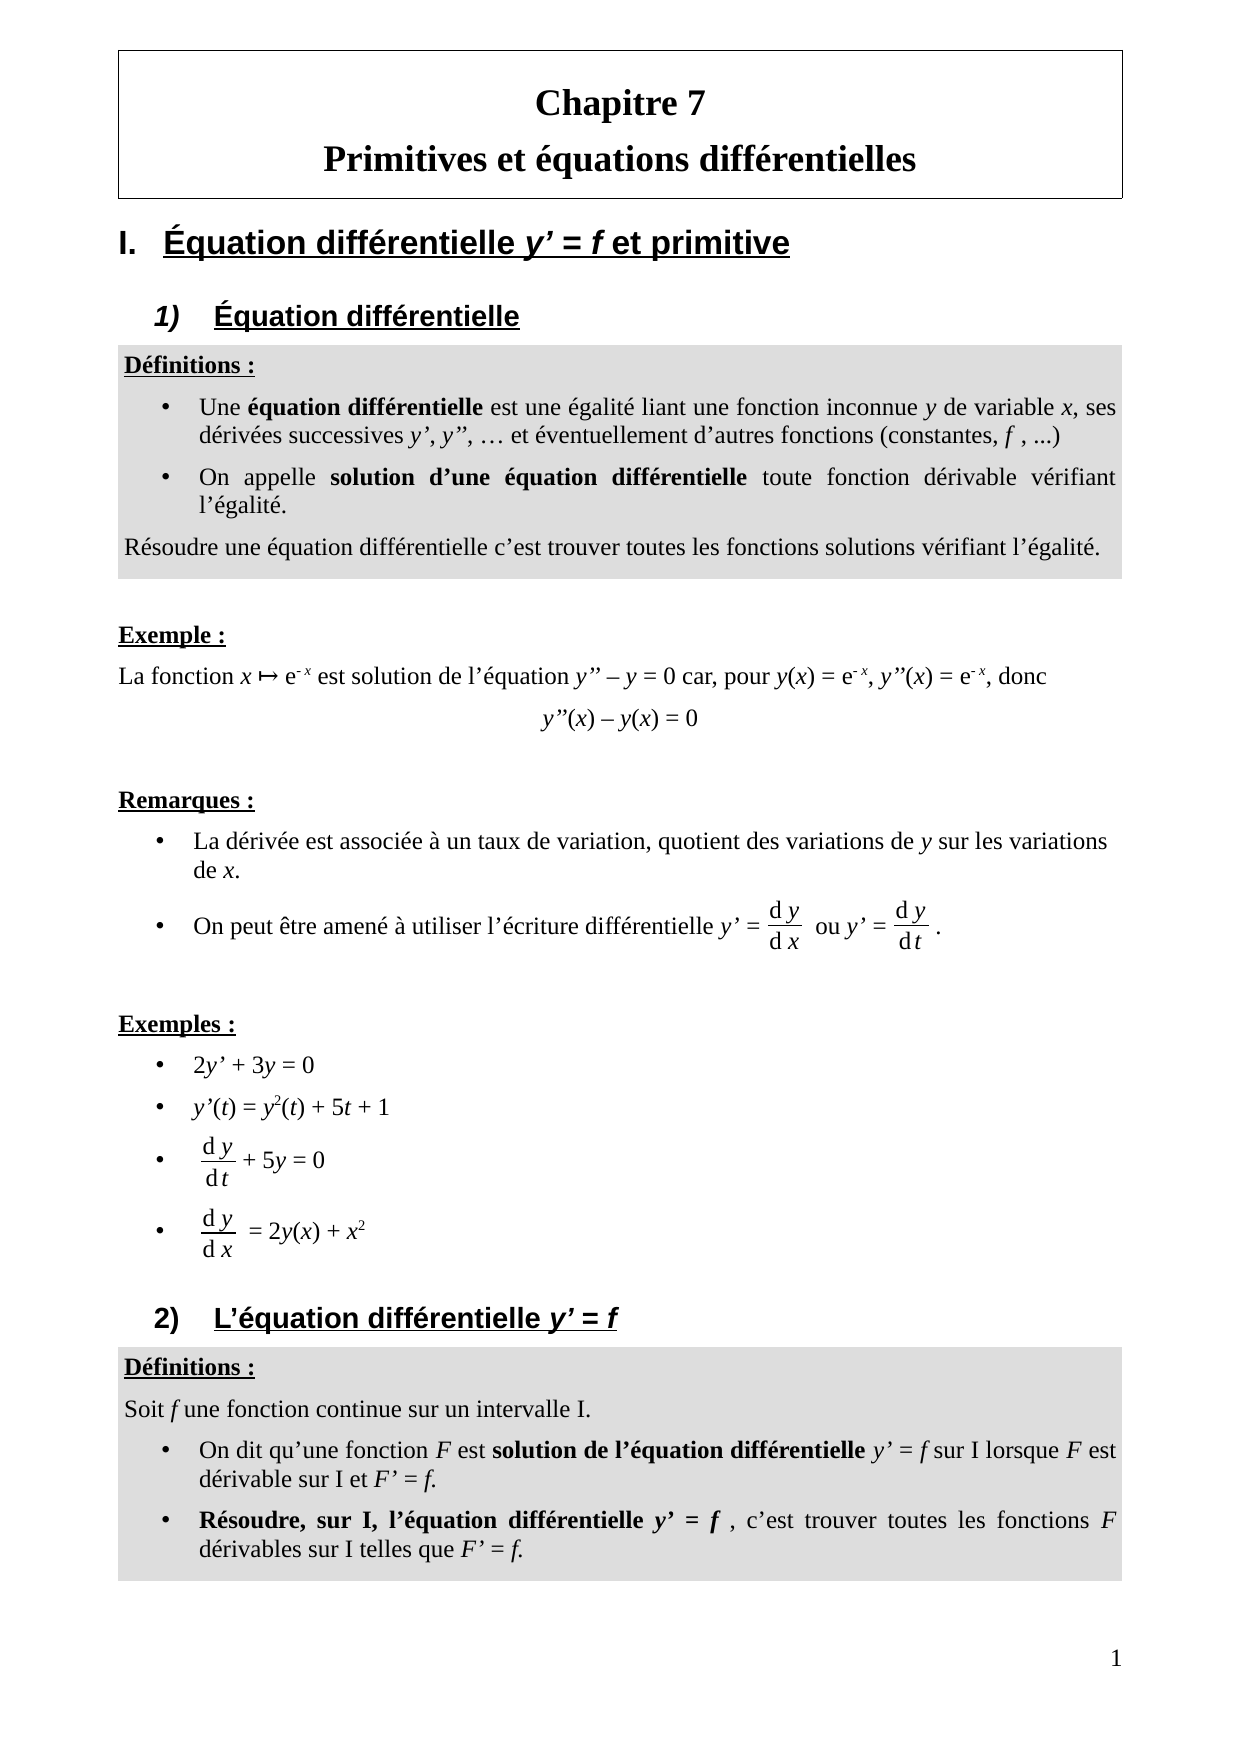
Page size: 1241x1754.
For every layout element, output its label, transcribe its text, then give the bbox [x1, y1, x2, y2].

list y’(t) = y2(t) + 5t + 1 [156, 1092, 1122, 1120]
subtitle L’équation différentielle y’ = f [153, 1301, 1122, 1334]
subtitle Équation différentielle y’ = f et primitive [118, 223, 1122, 261]
list + 5y = 0 [156, 1133, 1122, 1192]
text La fonction x ↦ e- x est solution de l’équation y’’ – y = 0 car, pour y(x) = e- x, y’’(x) = e- x, donc [118, 661, 1122, 690]
table_header Définitions : Une équation différentielle est une égalité liant une fonction inconnue y de variable x, ses dérivées successives y’, y’’, … et éventuellement d’autres fonctions (constantes, f , ...) On appelle solution d’une équation différentielle toute fonction dérivable vérifiant l’égalité. Résoudre une équation différentielle c’est trouver toutes les fonctions solutions vérifiant l’égalité. [118, 345, 1122, 579]
text Exemples : [118, 1009, 1122, 1038]
text y’’(x) – y(x) = 0 [118, 703, 1122, 731]
list 2y’ + 3y = 0 [156, 1050, 1122, 1079]
table_header Définitions : Soit f une fonction continue sur un intervalle I. On dit qu’une fonction F est solution de l’équation différentielle y’ = f sur I lorsque F est dérivable sur I et F’ = f. Résoudre, sur I, l’équation différentielle y’ = f , c’est trouver toutes les fonctions F dérivables sur I telles que F’ = f. [118, 1347, 1122, 1581]
text Remarques : [118, 785, 1122, 814]
list = 2y(x) + x2 [156, 1204, 1122, 1263]
table_header Chapitre 7 Primitives et équations différentielles [119, 51, 1122, 198]
subtitle Équation différentielle [153, 299, 1122, 332]
text Exemple : [118, 620, 1122, 649]
list La dérivée est associée à un taux de variation, quotient des variations de y sur les variations de x. [156, 826, 1122, 884]
list On peut être amené à utiliser l’écriture différentielle y’ = ou y’ =. [156, 896, 1122, 955]
